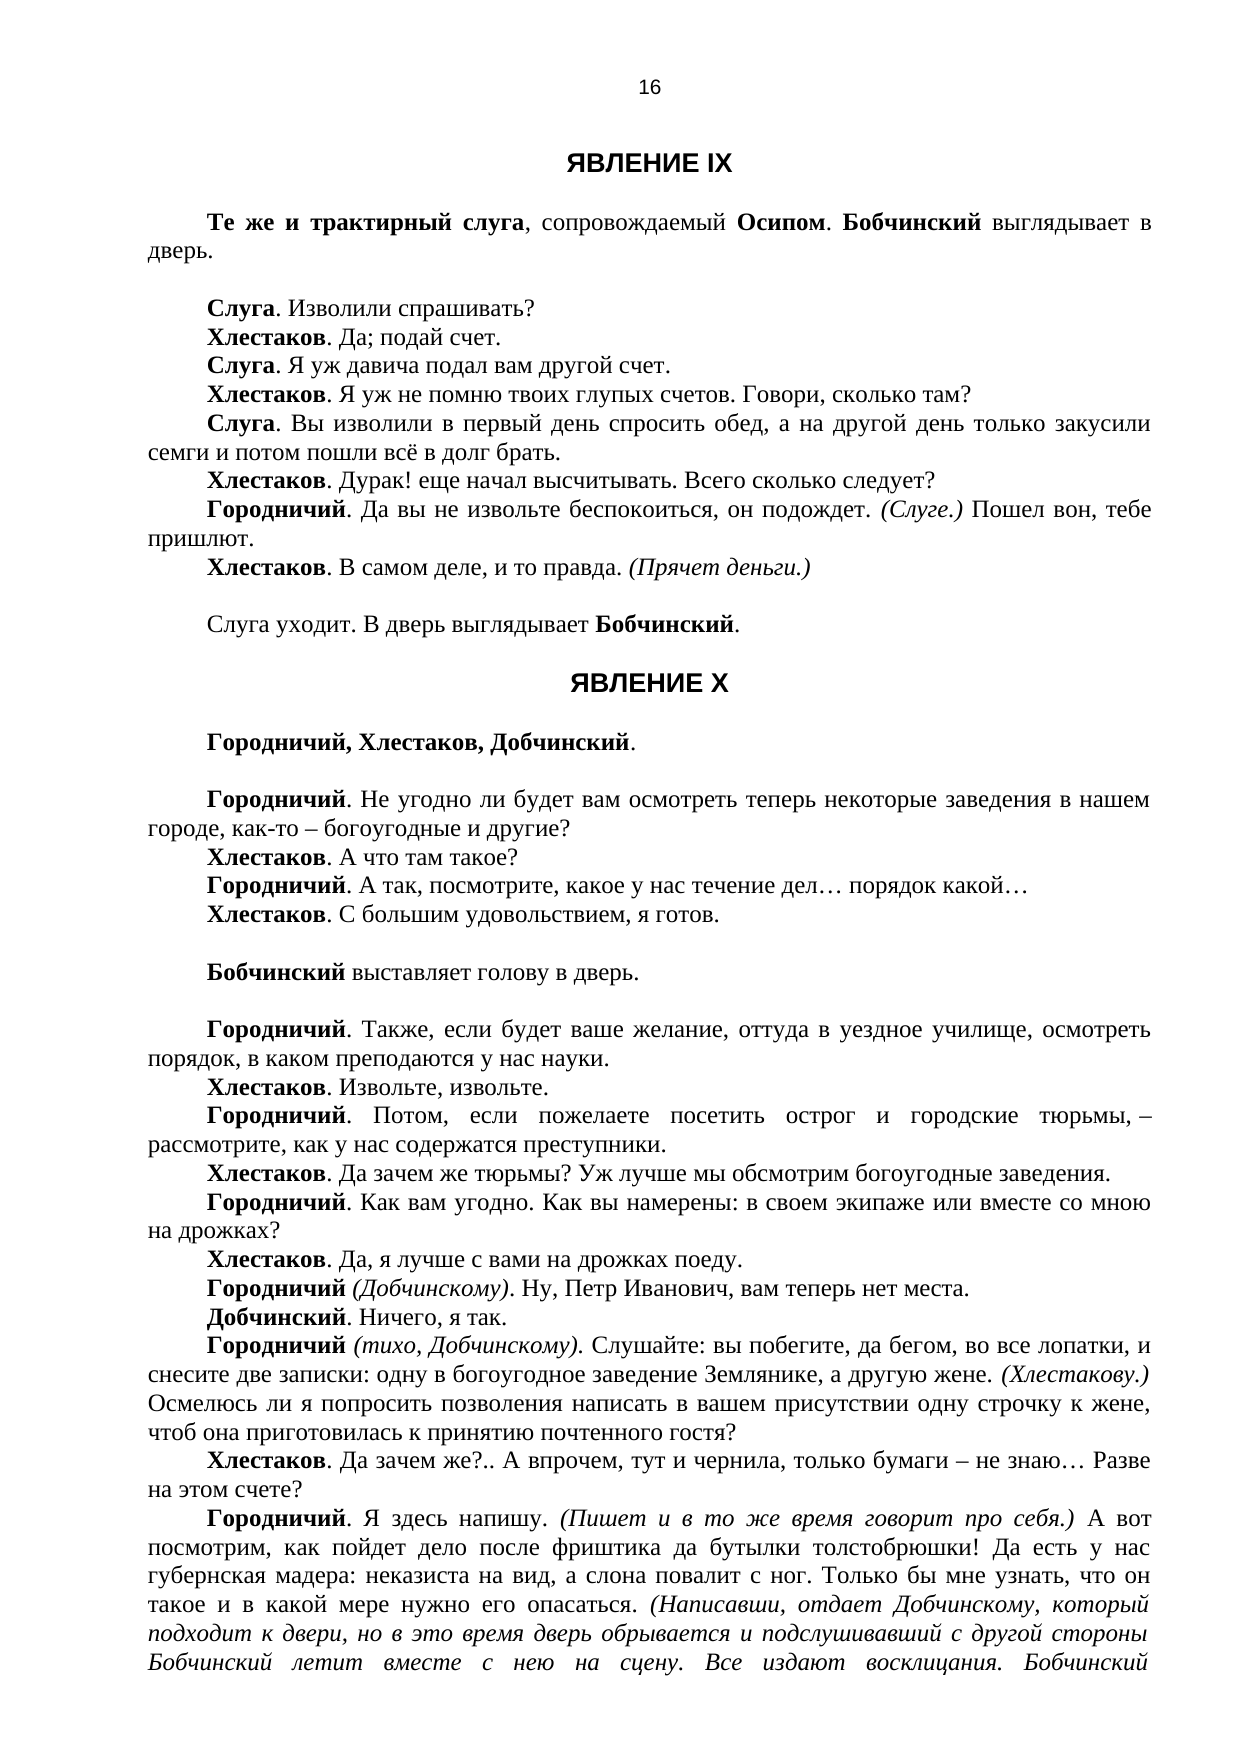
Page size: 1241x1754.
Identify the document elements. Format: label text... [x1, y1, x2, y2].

text Городничий (тихо, Добчинскому). Слушайте: вы побегите, да бегом, во все лопатки, и снесите две записки: одну в богоугодное заведение Землянике, а другую жене. (Хлестакову.) Осмелюсь ли я попросить позволения написать в вашем присутствии одну строчку к жене, чтоб она приготовилась к принятию почтенного гостя? [148, 1331, 1152, 1446]
text Слуга уходит. В дверь выглядывает Бобчинский. [148, 609, 1152, 638]
text Городничий. Как вам угодно. Как вы намерены: в своем экипаже или вместе со мною на дрожках? [148, 1187, 1152, 1244]
text Городничий. Я здесь напишу. (Пишет и в то же время говорит про себя.) А вот посмотрим, как пойдет дело после фриштика да бутылки толстобрюшки! Да есть у нас губернская мадера: неказиста на вид, а слона повалит с ног. Только бы мне узнать, что он такое и в какой мере нужно его опасаться. (Написавши, отдает Добчинскому, который подходит к двери, но в это время дверь обрывается и подслушивавший с другой стороны Бобчинский летит вместе с нею на сцену. Все издают восклицания. Бобчинский [148, 1503, 1152, 1676]
text Хлестаков. А что там такое? [148, 842, 1152, 871]
subtitle ЯВЛЕНИЕ X [148, 667, 1152, 698]
text Городничий (Добчинскому). Ну, Петр Иванович, вам теперь нет места. [148, 1273, 1152, 1302]
text Городничий. Также, если будет ваше желание, оттуда в уездное училище, осмотреть порядок, в каком преподаются у нас науки. [148, 1014, 1152, 1072]
text Городничий. Потом, если пожелаете посетить острог и городские тюрьмы, – рассмотрите, как у нас содержатся преступники. [148, 1101, 1152, 1158]
text Городничий. Да вы не извольте беспокоиться, он подождет. (Слуге.) Пошел вон, тебе пришлют. [148, 494, 1152, 552]
text Хлестаков. Да, я лучше с вами на дрожках поеду. [148, 1244, 1152, 1273]
text Слуга. Изволили спрашивать? [148, 293, 1152, 322]
text Те же и трактирный слуга, сопровождаемый Осипом. Бобчинский выглядывает в дверь. [148, 207, 1152, 264]
text Городничий. А так, посмотрите, какое у нас течение дел… порядок какой… [148, 871, 1152, 899]
text Хлестаков. Извольте, извольте. [148, 1072, 1152, 1101]
text Хлестаков. Да зачем же тюрьмы? Уж лучше мы обсмотрим богоугодные заведения. [148, 1158, 1152, 1187]
text Городничий, Хлестаков, Добчинский. [148, 727, 1152, 756]
text Городничий. Не угодно ли будет вам осмотреть теперь некоторые заведения в нашем городе, как‑то – богоугодные и другие? [148, 784, 1152, 842]
text Хлестаков. В самом деле, и то правда. (Прячет деньги.) [148, 552, 1152, 581]
subtitle ЯВЛЕНИЕ IX [148, 147, 1152, 178]
text Слуга. Я уж давича подал вам другой счет. [148, 351, 1152, 379]
text Хлестаков. Да; подай счет. [148, 322, 1152, 351]
text Хлестаков. Я уж не помню твоих глупых счетов. Говори, сколько там? [148, 379, 1152, 408]
text Хлестаков. Дурак! еще начал высчитывать. Всего сколько следует? [148, 466, 1152, 494]
text Хлестаков. С большим удовольствием, я готов. [148, 899, 1152, 928]
text Добчинский. Ничего, я так. [148, 1302, 1152, 1331]
text Бобчинский выставляет голову в дверь. [148, 957, 1152, 986]
text Хлестаков. Да зачем же?.. А впрочем, тут и чернила, только бумаги – не знаю… Разве на этом счете? [148, 1446, 1152, 1503]
text Слуга. Вы изволили в первый день спросить обед, а на другой день только закусили семги и потом пошли всё в долг брать. [148, 408, 1152, 466]
